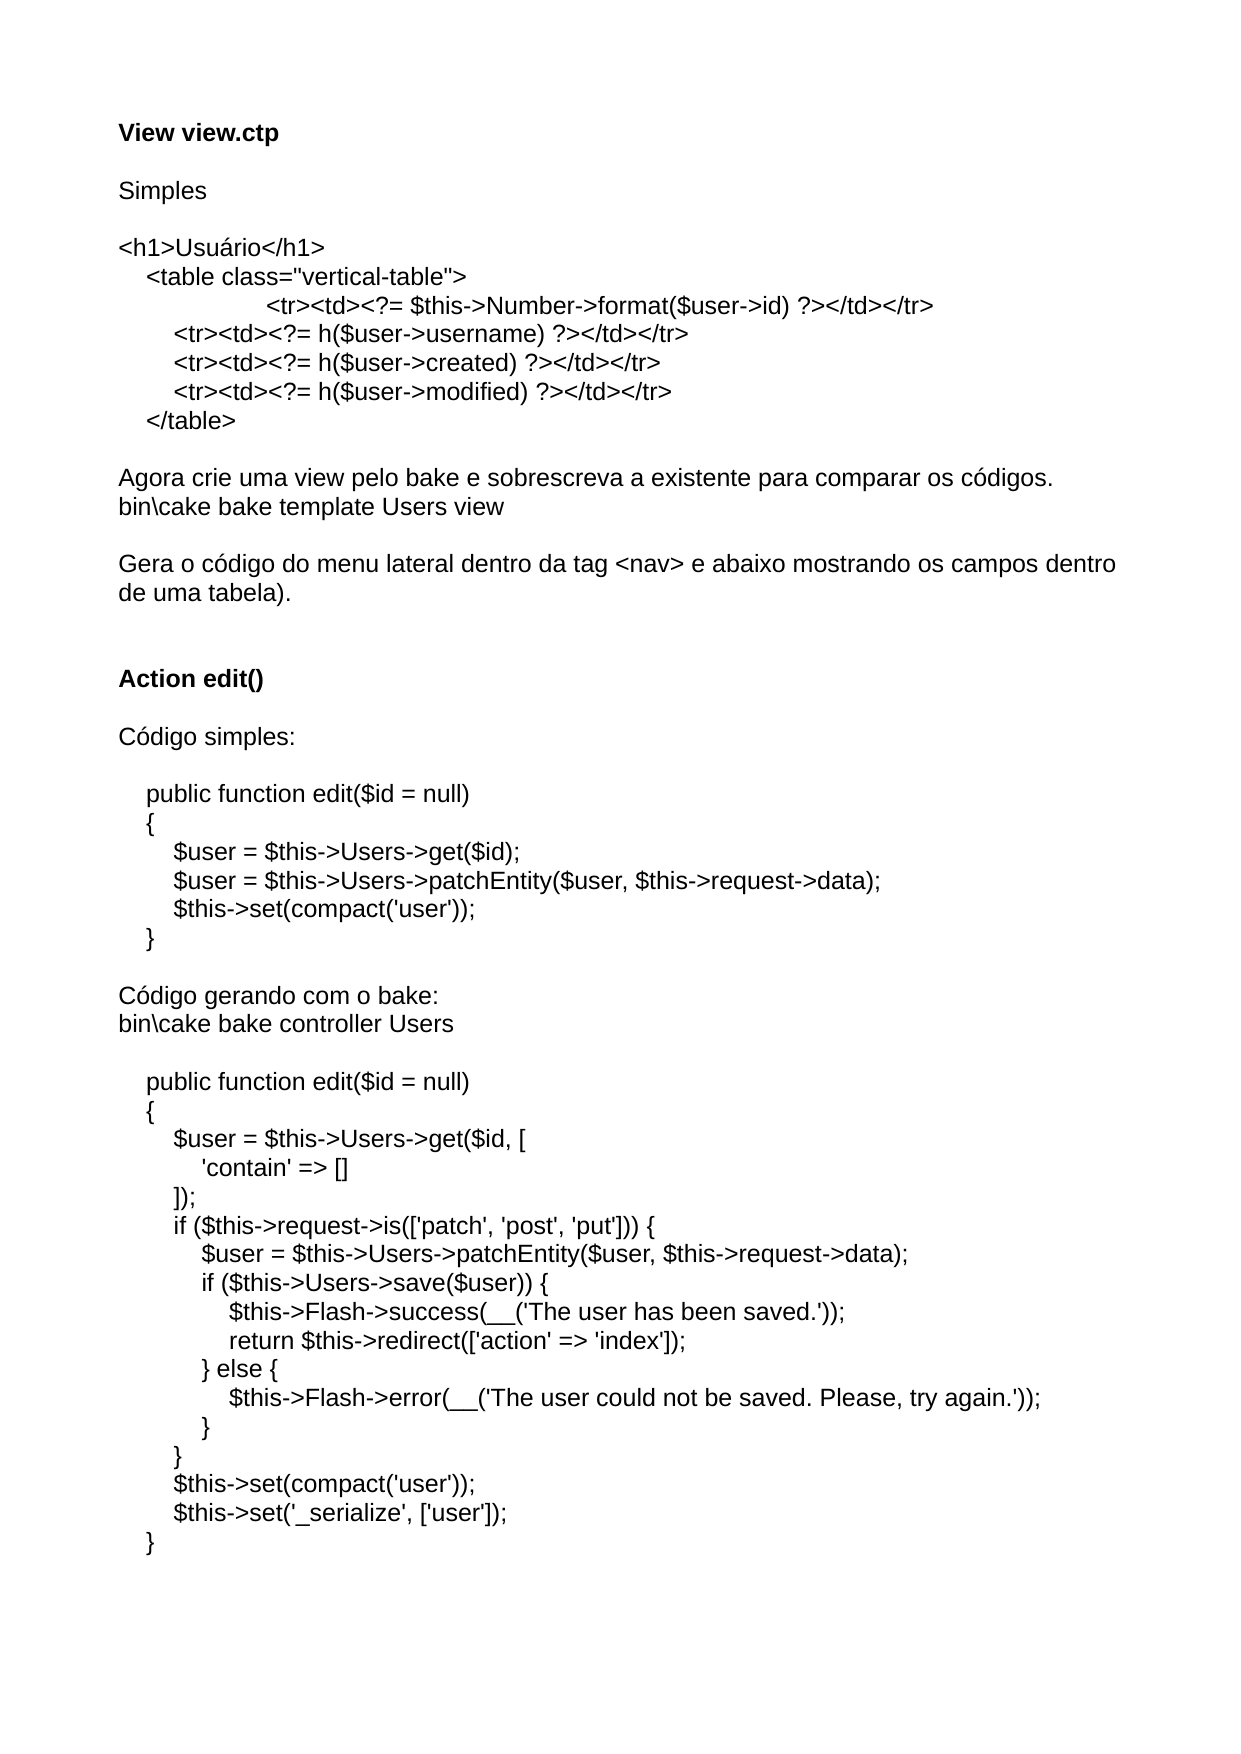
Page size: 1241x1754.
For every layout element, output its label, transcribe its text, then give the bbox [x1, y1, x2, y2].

text } [118, 1441, 1122, 1469]
text public function edit($id = null) [118, 779, 1122, 808]
text ]); [118, 1182, 1122, 1211]
text { [118, 808, 1122, 837]
text 'contain' => [] [118, 1153, 1122, 1182]
text $this->set(compact('user')); [118, 1469, 1122, 1498]
text </table> [118, 406, 1122, 434]
text Código simples: [118, 722, 1122, 751]
text <tr><td><?= h($user->username) ?></td></tr> [118, 319, 1122, 348]
text $this->Flash->error(__('The user could not be saved. Please, try again.')); [118, 1383, 1122, 1412]
text } [118, 923, 1122, 952]
text if ($this->request->is(['patch', 'post', 'put'])) { [118, 1211, 1122, 1239]
text Simples [118, 176, 1122, 204]
text if ($this->Users->save($user)) { [118, 1268, 1122, 1297]
text Gera o código do menu lateral dentro da tag <nav> e abaixo mostrando os campos dentro de uma tabela). [118, 549, 1122, 607]
text View view.ctp [118, 118, 1122, 147]
text $user = $this->Users->patchEntity($user, $this->request->data); [118, 1239, 1122, 1268]
text } [118, 1412, 1122, 1441]
text $user = $this->Users->get($id); [118, 837, 1122, 866]
text } [118, 1527, 1122, 1556]
text bin\cake bake template Users view [118, 492, 1122, 521]
text Action edit() [118, 664, 1122, 693]
text $user = $this->Users->patchEntity($user, $this->request->data); [118, 866, 1122, 894]
text <tr><td><?= $this->Number->format($user->id) ?></td></tr> [118, 291, 1122, 319]
text <h1>Usuário</h1> [118, 233, 1122, 262]
text $user = $this->Users->get($id, [ [118, 1124, 1122, 1153]
text <tr><td><?= h($user->created) ?></td></tr> [118, 348, 1122, 377]
text return $this->redirect(['action' => 'index']); [118, 1326, 1122, 1354]
text $this->set('_serialize', ['user']); [118, 1498, 1122, 1527]
text Agora crie uma view pelo bake e sobrescreva a existente para comparar os códigos. [118, 463, 1122, 492]
text <table class="vertical-table"> [118, 262, 1122, 291]
text <tr><td><?= h($user->modified) ?></td></tr> [118, 377, 1122, 406]
text public function edit($id = null) [118, 1067, 1122, 1096]
text { [118, 1096, 1122, 1124]
text $this->set(compact('user')); [118, 894, 1122, 923]
text $this->Flash->success(__('The user has been saved.')); [118, 1297, 1122, 1326]
text bin\cake bake controller Users [118, 1009, 1122, 1038]
text Código gerando com o bake: [118, 981, 1122, 1009]
text } else { [118, 1354, 1122, 1383]
